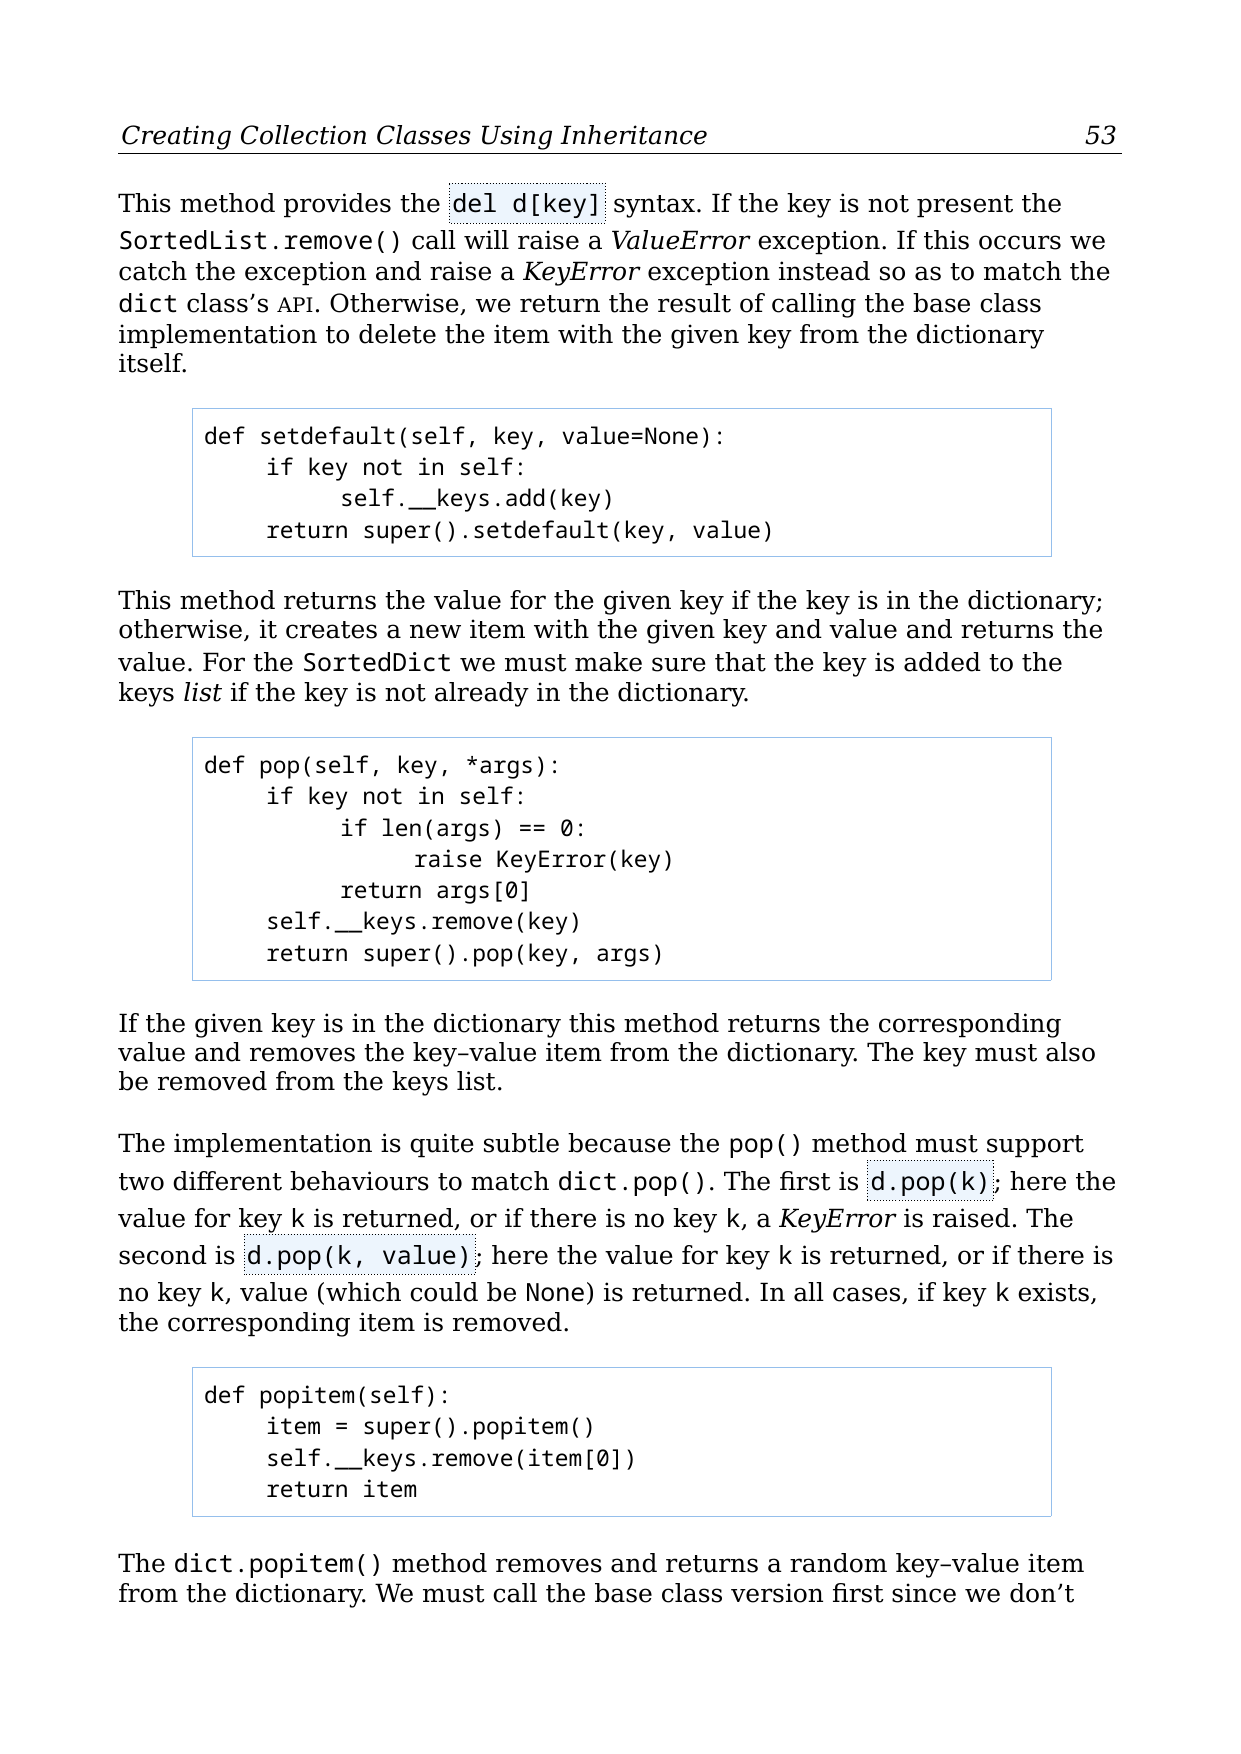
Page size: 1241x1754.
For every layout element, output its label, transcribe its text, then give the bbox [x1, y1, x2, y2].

text self.__keys.add(key) [193, 470, 1051, 502]
text This method provides the del d[key] syntax. If the key is not present the SortedList.remove() call will raise a ValueError exception. If this occurs we catch the exception and raise a KeyError exception instead so as to match the dict class’s api. Otherwise, we return the result of calling the base class implementation to delete the item with the given key from the dictionary itself. [118, 183, 1122, 378]
text return super().pop(key, args) [193, 925, 1051, 980]
text This method returns the value for the given key if the key is in the dictionary; otherwise, it creates a new item with the given key and value and returns the value. For the SortedDict we must make sure that the key is added to the keys list if the key is not already in the dictionary. [118, 586, 1122, 708]
text def popitem(self): [193, 1368, 1051, 1398]
text The implementation is quite subtle because the pop() method must support two different behaviours to match dict.pop(). The first is d.pop(k); here the value for key k is returned, or if there is no key k, a KeyError is raised. The second is d.pop(k, value); here the value for key k is returned, or if there is no key k, value (which could be None) is returned. In all cases, if key k exists, the corresponding item is removed. [118, 1126, 1122, 1338]
text return super().setdefault(key, value) [193, 502, 1051, 556]
text if len(args) == 0: [193, 800, 1051, 831]
text def setdefault(self, key, value=None): [193, 409, 1051, 439]
text If the given key is in the dictionary this method returns the corresponding value and removes the key–value item from the dictionary. The key must also be removed from the keys list. [118, 1009, 1122, 1097]
text if key not in self: [193, 439, 1051, 470]
text The dict.popitem() method removes and returns a random key–value item from the dictionary. We must call the base class version first since we don’t [118, 1545, 1122, 1609]
text return item [193, 1461, 1051, 1516]
text self.__keys.remove(key) [193, 893, 1051, 925]
text if key not in self: [193, 768, 1051, 800]
text self.__keys.remove(item[0]) [193, 1430, 1051, 1461]
text raise KeyError(key) [193, 831, 1051, 862]
text return args[0] [193, 862, 1051, 893]
text item = super().popitem() [193, 1398, 1051, 1430]
text def pop(self, key, *args): [193, 738, 1051, 768]
